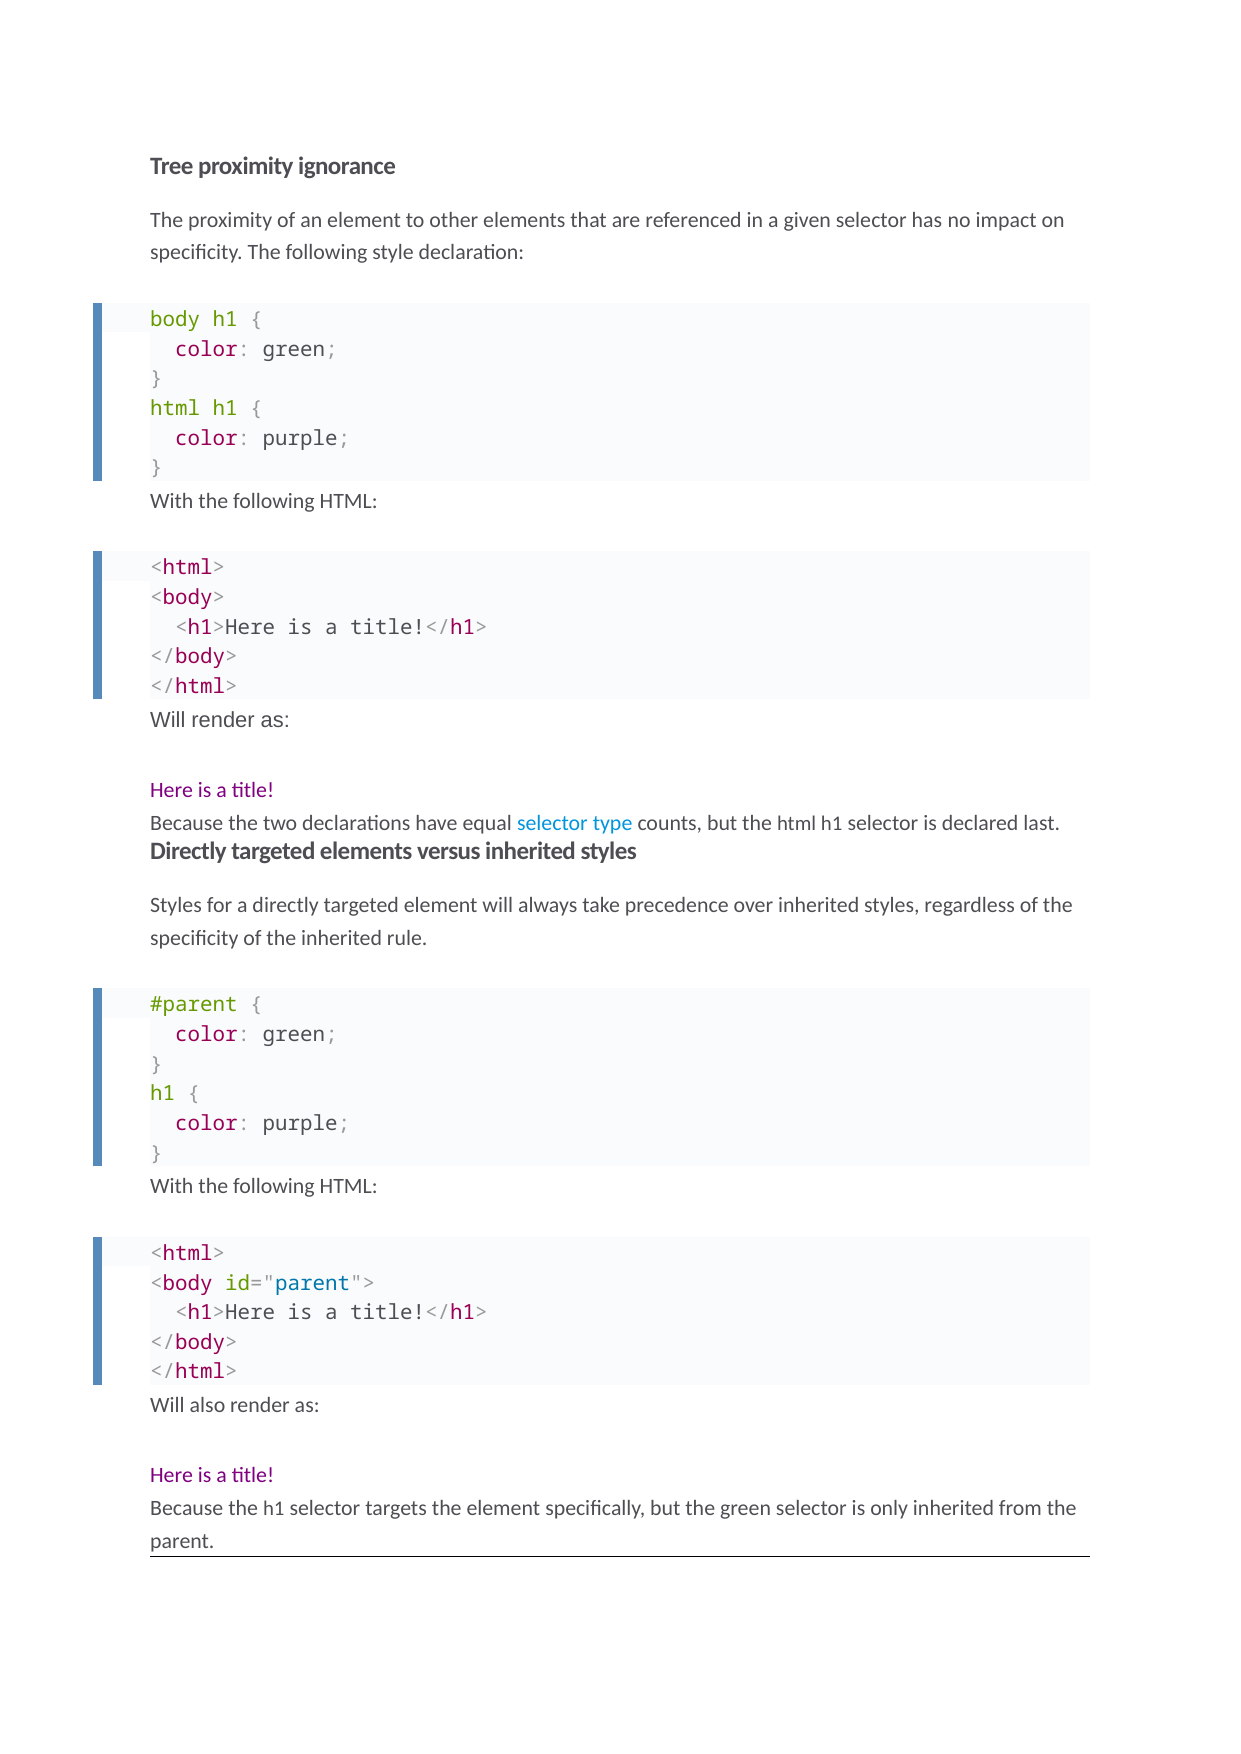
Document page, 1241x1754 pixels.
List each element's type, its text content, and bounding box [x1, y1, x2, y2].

text Here is a title! [150, 770, 1090, 803]
text color: green; [150, 1018, 1090, 1048]
text Will also render as: [150, 1385, 1090, 1418]
text </body> [150, 640, 1090, 670]
text Because the two declarations have equal selector type counts, but the html h1 selector is declared last. [150, 803, 1090, 836]
subtitle Tree proximity ignorance [150, 150, 1090, 181]
text #parent { [102, 988, 1090, 1018]
text } [150, 451, 1090, 481]
text Styles for a directly targeted element will always take precedence over inherited styles, regardless of the specificity of the inherited rule. [150, 885, 1090, 951]
text html h1 { [150, 392, 1090, 421]
text <html> [102, 1237, 1090, 1266]
text color: purple; [150, 421, 1090, 451]
text <h1>Here is a title!</h1> [150, 1296, 1090, 1326]
subtitle Directly targeted elements versus inherited styles [150, 836, 1090, 866]
text } [150, 1048, 1090, 1077]
text color: purple; [150, 1107, 1090, 1137]
text With the following HTML: [150, 481, 1090, 514]
text </html> [150, 670, 1090, 699]
text <h1>Here is a title!</h1> [150, 611, 1090, 640]
text </html> [150, 1355, 1090, 1385]
text The proximity of an element to other elements that are referenced in a given selector has no impact on specificity. The following style declaration: [150, 199, 1090, 265]
text Will render as: [150, 699, 1090, 732]
text With the following HTML: [150, 1166, 1090, 1199]
text <body id="parent"> [150, 1266, 1090, 1296]
text Because the h1 selector targets the element specifically, but the green selector is only inherited from the parent. [150, 1488, 1090, 1556]
text } [150, 362, 1090, 392]
text Here is a title! [150, 1455, 1090, 1488]
text } [150, 1137, 1090, 1166]
text color: green; [150, 332, 1090, 362]
text body h1 { [102, 303, 1090, 332]
text </body> [150, 1326, 1090, 1355]
text <body> [150, 581, 1090, 611]
text <html> [102, 551, 1090, 581]
text h1 { [150, 1077, 1090, 1107]
